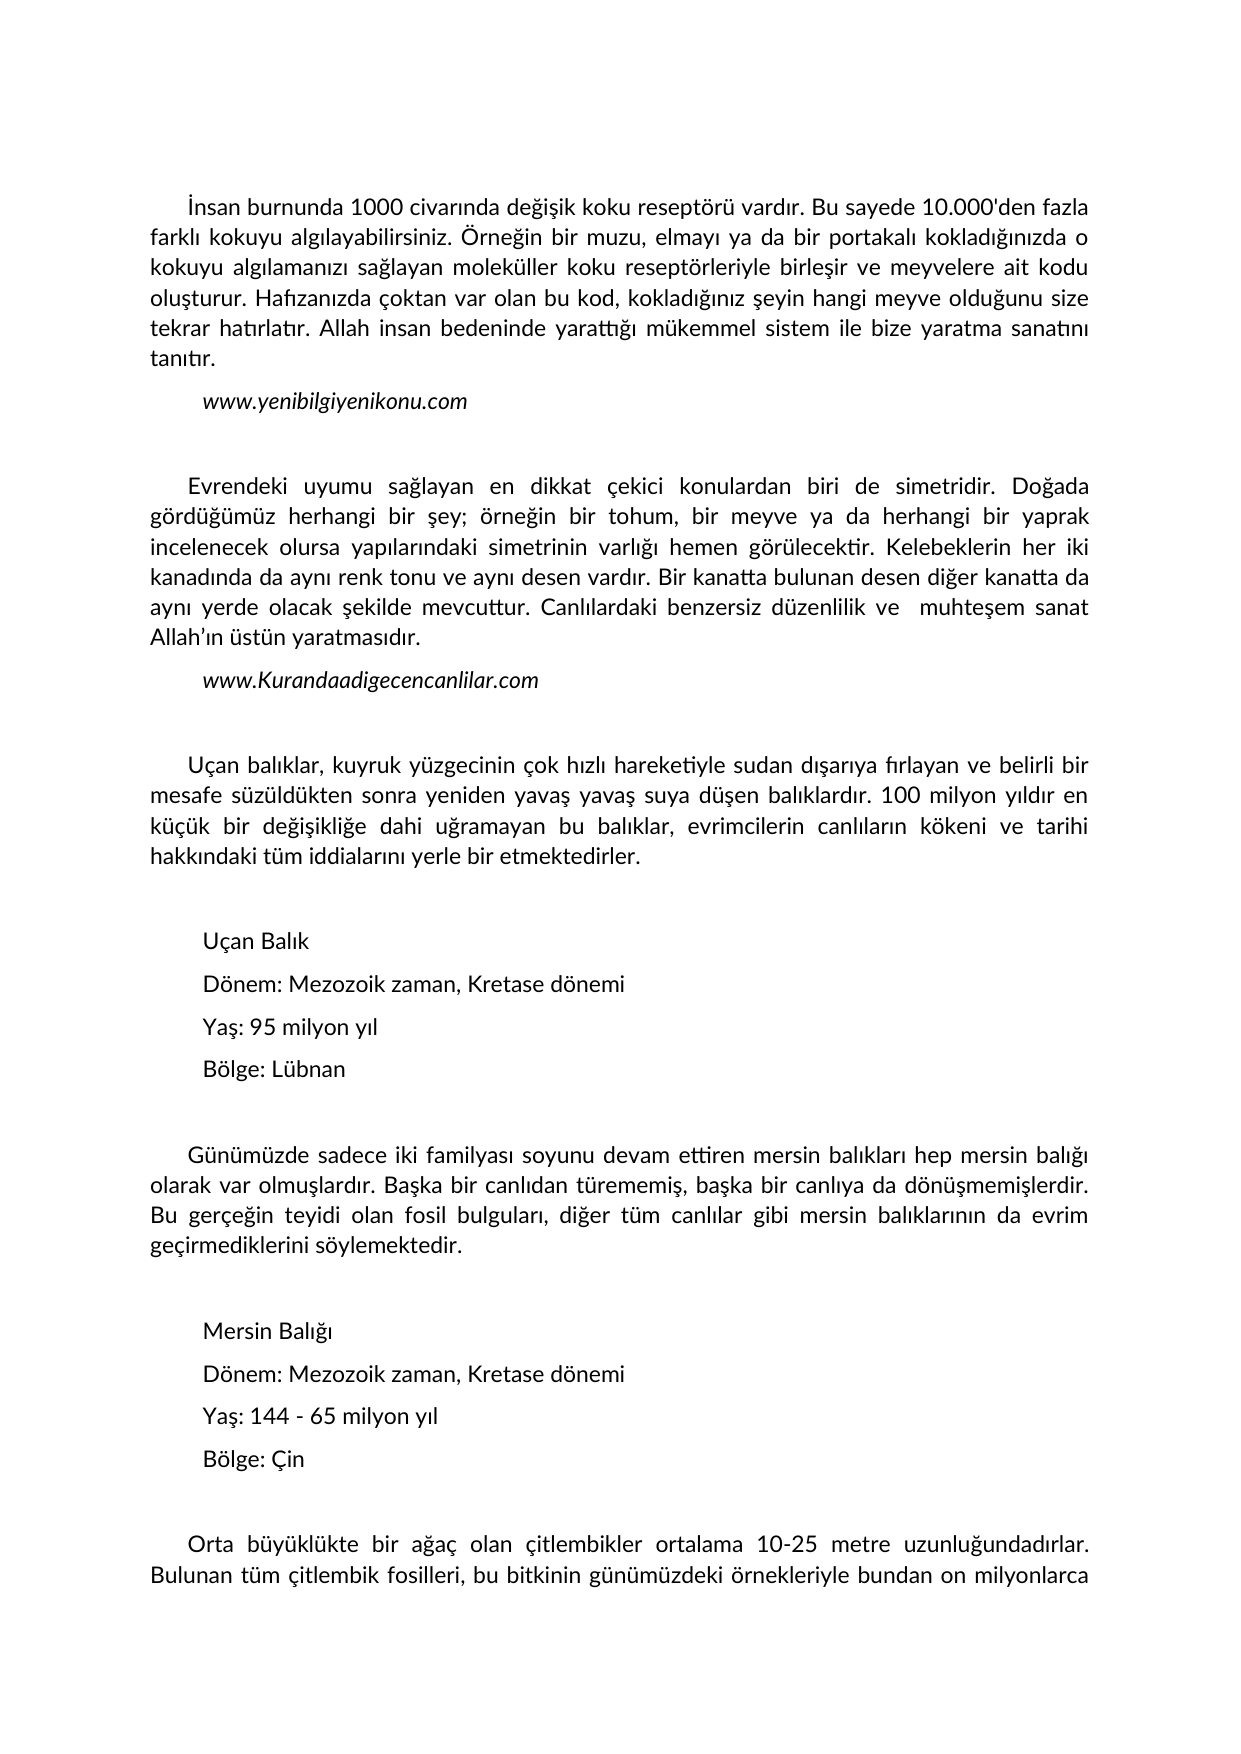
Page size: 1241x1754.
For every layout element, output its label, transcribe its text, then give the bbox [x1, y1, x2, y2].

text Dönem: Mezozoik zaman, Kretase dönemi [202, 1359, 1068, 1387]
text İnsan burnunda 1000 civarında değişik koku reseptörü vardır. Bu sayede 10.000'den fazla farklı kokuyu algılayabilirsiniz. Örneğin bir muzu, elmayı ya da bir portakalı kokladığınızda o kokuyu algılamanızı sağlayan moleküller koku reseptörleriyle birleşir ve meyvelere ait kodu oluşturur. Hafızanızda çoktan var olan bu kod, kokladığınız şeyin hangi meyve olduğunu size tekrar hatırlatır. Allah insan bedeninde yarattığı mükemmel sistem ile bize yaratma sanatını tanıtır. [150, 193, 1090, 371]
text Yaş: 144 - 65 milyon yıl [202, 1402, 1068, 1429]
text Bölge: Çin [202, 1445, 1068, 1472]
text Dönem: Mezozoik zaman, Kretase dönemi [202, 970, 1068, 997]
text Orta büyüklükte bir ağaç olan çitlembikler ortalama 10-25 metre uzunluğundadırlar. Bulunan tüm çitlembik fosilleri, bu bitkinin günümüzdeki örnekleriyle bundan on milyonlarca [150, 1530, 1090, 1588]
text www.Kurandaadigecencanlilar.com [202, 666, 1068, 693]
text www.yenibilgiyenikonu.com [202, 386, 1068, 414]
text Yaş: 95 milyon yıl [202, 1012, 1068, 1040]
text Mersin Balığı [202, 1317, 1068, 1344]
text Bölge: Lübnan [202, 1055, 1068, 1083]
text Uçan Balık [202, 927, 1068, 954]
text Günümüzde sadece iki familyası soyunu devam ettiren mersin balıkları hep mersin balığı olarak var olmuşlardır. Başka bir canlıdan türememiş, başka bir canlıya da dönüşmemişlerdir. Bu gerçeğin teyidi olan fosil bulguları, diğer tüm canlılar gibi mersin balıklarının da evrim geçirmediklerini söylemektedir. [150, 1141, 1090, 1259]
text Evrendeki uyumu sağlayan en dikkat çekici konulardan biri de simetridir. Doğada gördüğümüz herhangi bir şey; örneğin bir tohum, bir meyve ya da herhangi bir yaprak incelenecek olursa yapılarındaki simetrinin varlığı hemen görülecektir. Kelebeklerin her iki kanadında da aynı renk tonu ve aynı desen vardır. Bir kanatta bulunan desen diğer kanatta da aynı yerde olacak şekilde mevcuttur. Canlılardaki benzersiz düzenlilik ve muhteşem sanat Allah’ın üstün yaratmasıdır. [150, 472, 1090, 650]
text Uçan balıklar, kuyruk yüzgecinin çok hızlı hareketiyle sudan dışarıya fırlayan ve belirli bir mesafe süzüldükten sonra yeniden yavaş yavaş suya düşen balıklardır. 100 milyon yıldır en küçük bir değişikliğe dahi uğramayan bu balıklar, evrimcilerin canlıların kökeni ve tarihi hakkındaki tüm iddialarını yerle bir etmektedirler. [150, 751, 1090, 869]
